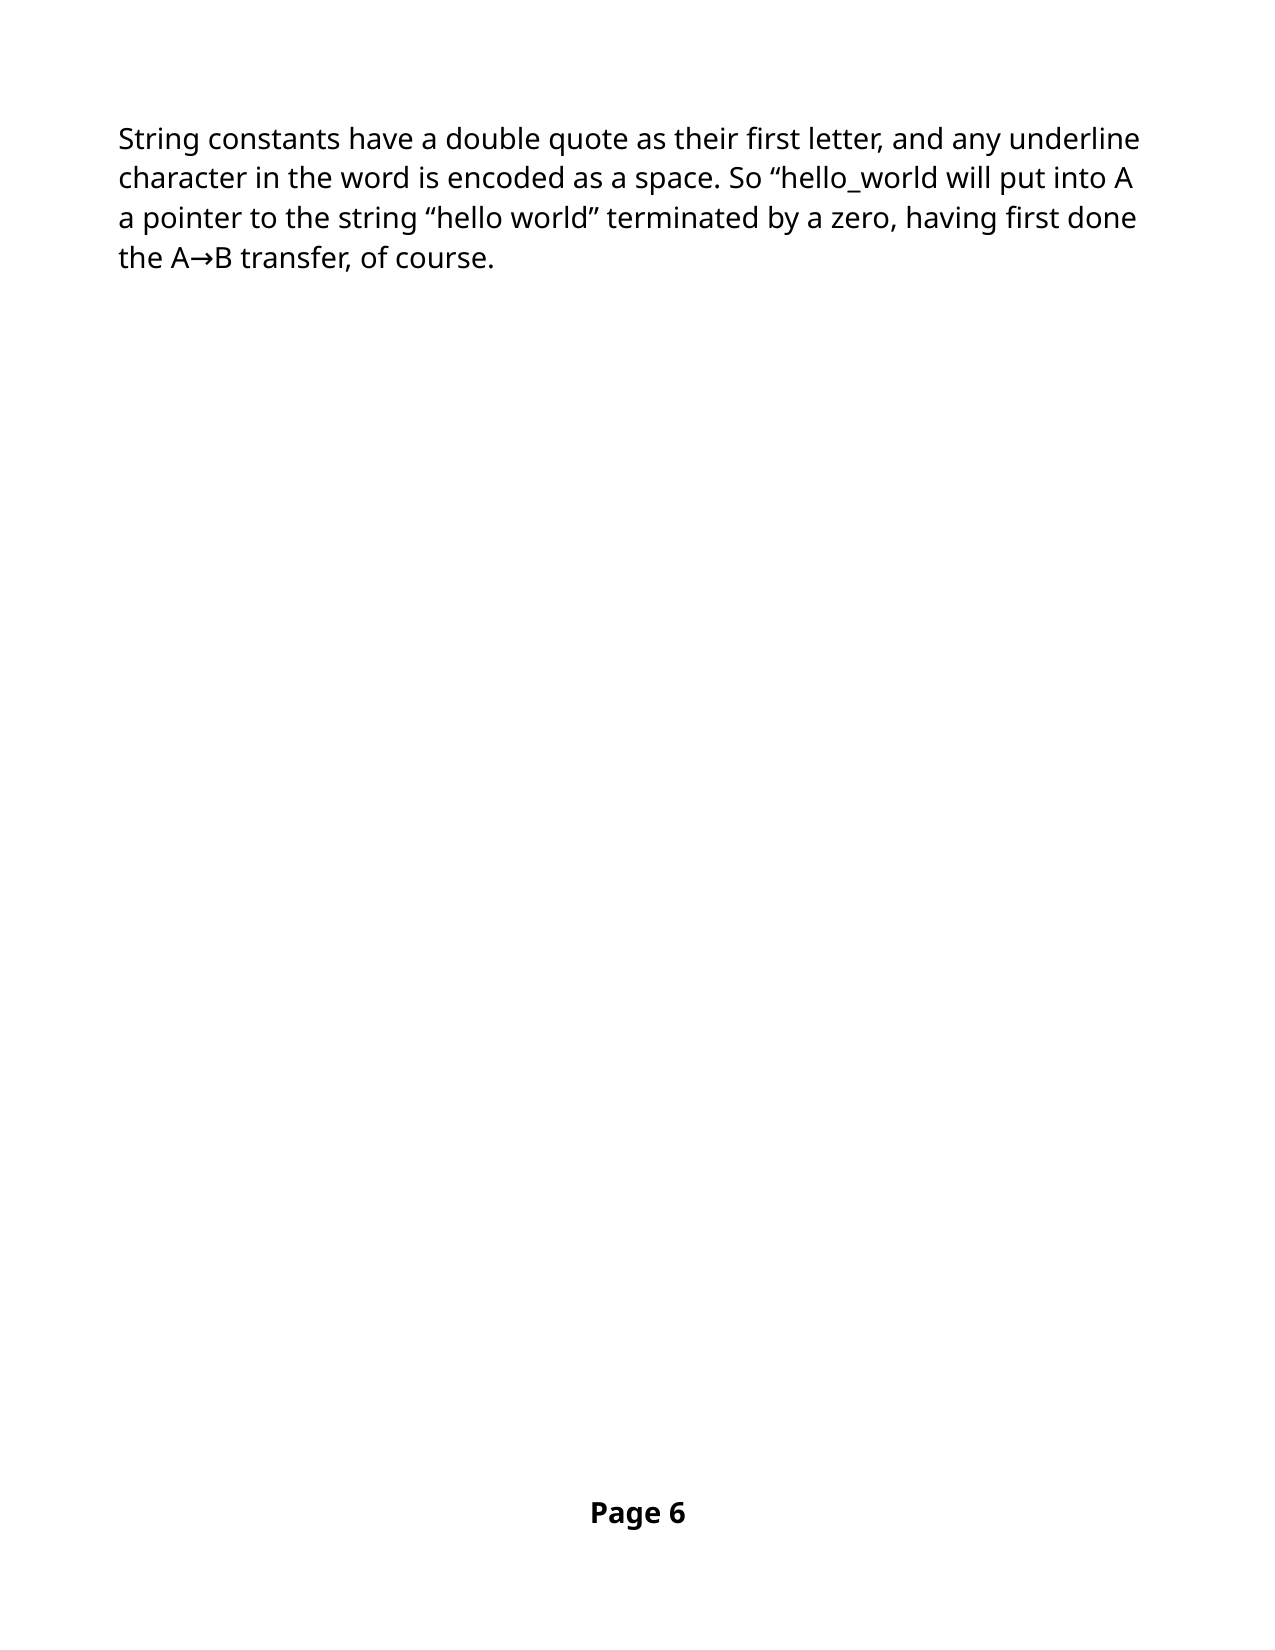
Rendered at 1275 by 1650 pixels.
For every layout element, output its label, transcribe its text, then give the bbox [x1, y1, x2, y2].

text String constants have a double quote as their first letter, and any underline character in the word is encoded as a space. So “hello_world will put into A a pointer to the string “hello world” terminated by a zero, having first done the A→B transfer, of course. [118, 118, 1157, 277]
